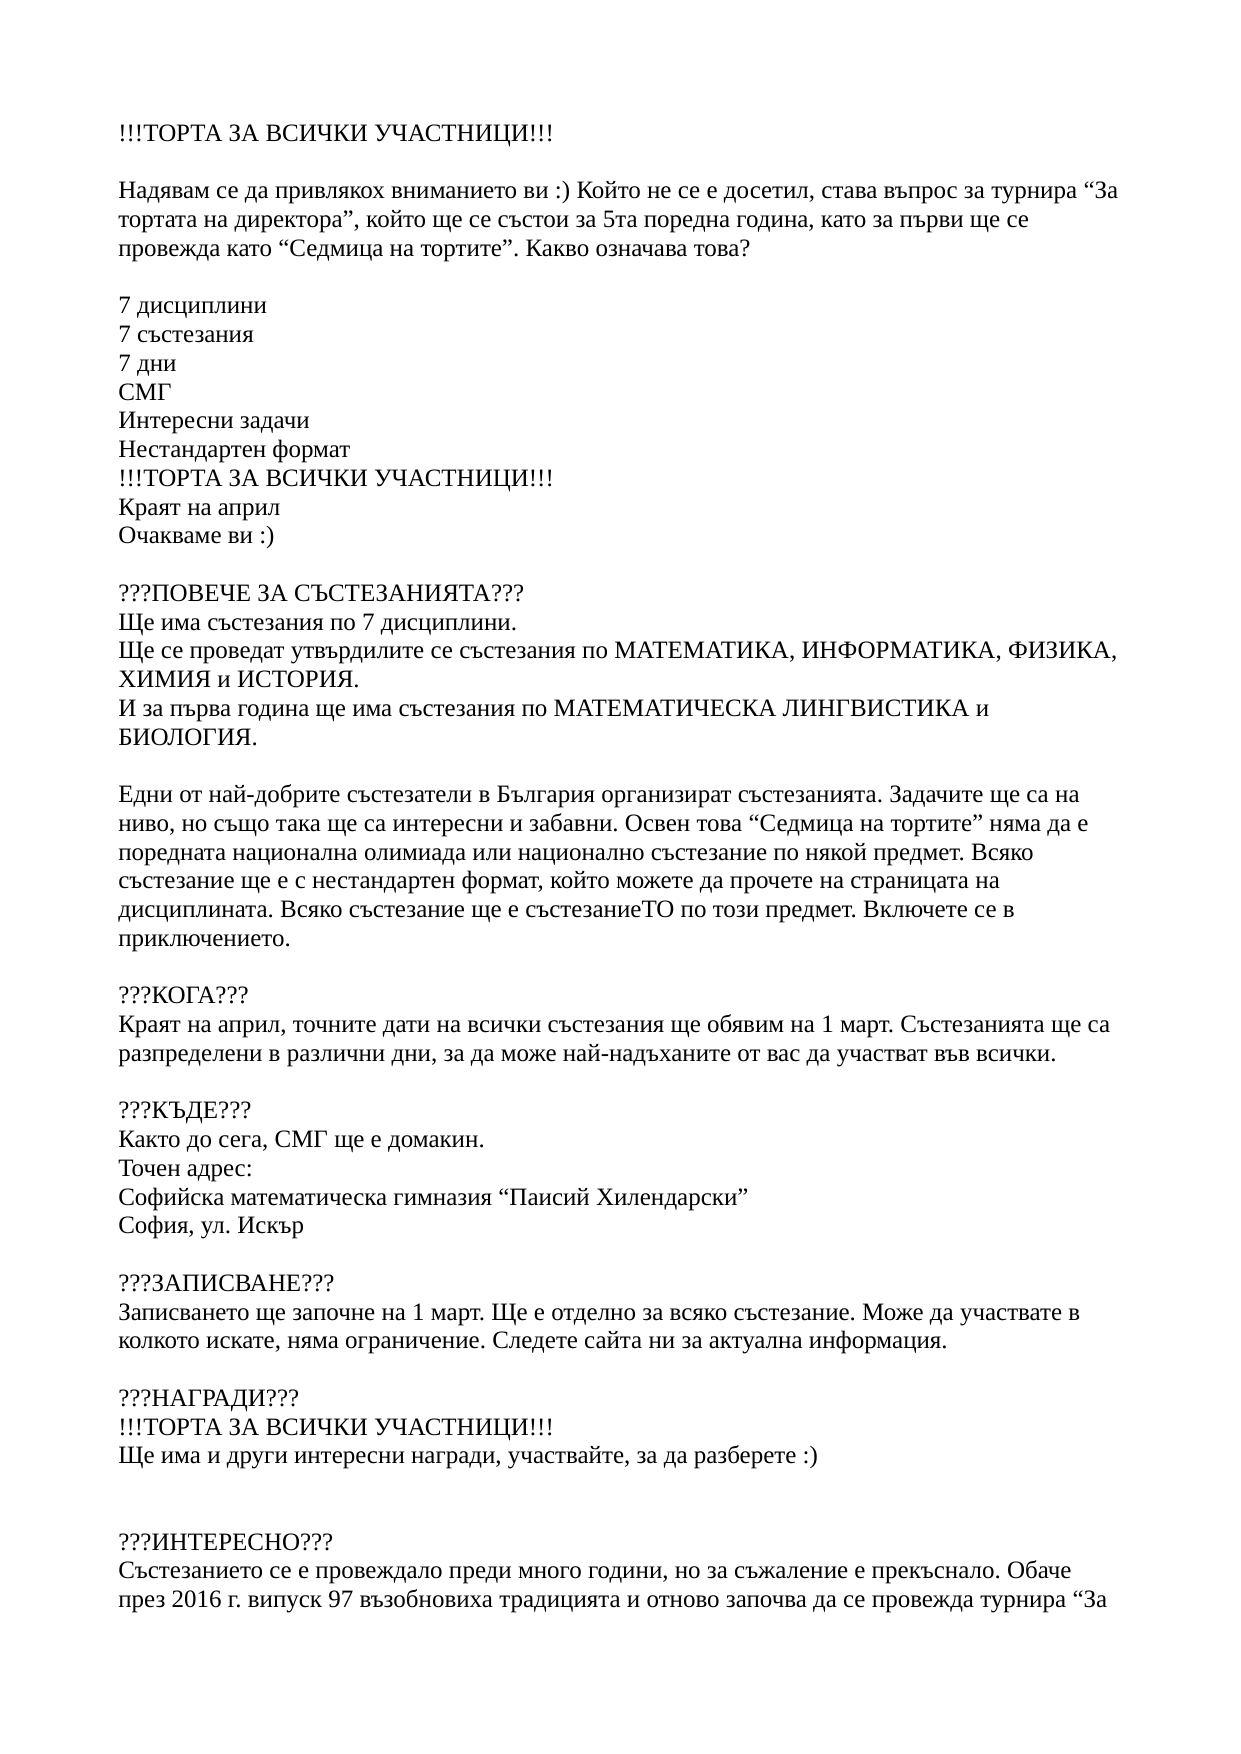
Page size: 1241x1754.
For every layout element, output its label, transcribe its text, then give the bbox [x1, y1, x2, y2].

text ???ЗАПИСВАНЕ??? [118, 1268, 1122, 1297]
text Състезанието се е провеждало преди много години, но за съжаление е прекъснало. Обаче през 2016 г. випуск 97 възобновиха традицията и отново започва да се провежда турнира “За [118, 1556, 1122, 1613]
text Интересни задачи [118, 406, 1122, 434]
text Едни от най-добрите състезатели в България организират състезанията. Задачите ще са на ниво, но също така ще са интересни и забавни. Освен това “Седмица на тортите” няма да е поредната национална олимиада или национално състезание по някой предмет. Всяко състезание ще е с нестандартен формат, който можете да прочете на страницата на дисциплината. Всяко състезание ще е състезаниеТО по този предмет. Включете се в приключението. [118, 779, 1122, 952]
text Точен адрес: [118, 1153, 1122, 1182]
text Очакваме ви :) [118, 521, 1122, 549]
text Ще се проведат утвърдилите се състезания по МАТЕМАТИКА, ИНФОРМАТИКА, ФИЗИКА, ХИМИЯ и ИСТОРИЯ. [118, 636, 1122, 693]
text Ще има и други интересни награди, участвайте, за да разберете :) [118, 1441, 1122, 1469]
text Краят на април, точните дати на всички състезания ще обявим на 1 март. Състезанията ще са разпределени в различни дни, за да може най-надъханите от вас да участват във всички. [118, 1009, 1122, 1067]
text 7 дни [118, 348, 1122, 377]
text Записването ще започне на 1 март. Ще е отделно за всяко състезание. Може да участвате в колкото искате, няма ограничение. Следете сайта ни за актуална информация. [118, 1297, 1122, 1354]
text Краят на април [118, 492, 1122, 521]
text !!!ТОРТА ЗА ВСИЧКИ УЧАСТНИЦИ!!! [118, 463, 1122, 492]
text Ще има състезания по 7 дисциплини. [118, 607, 1122, 636]
text СМГ [118, 377, 1122, 406]
text Нестандартен формат [118, 434, 1122, 463]
text ???КЪДЕ??? [118, 1096, 1122, 1124]
text Софийска математическа гимназия “Паисий Хилендарски” [118, 1182, 1122, 1211]
text Както до сега, СМГ ще е домакин. [118, 1124, 1122, 1153]
text ???НАГРАДИ??? [118, 1383, 1122, 1412]
text !!!ТОРТА ЗА ВСИЧКИ УЧАСТНИЦИ!!! [118, 118, 1122, 147]
text ???ПОВЕЧЕ ЗА СЪСТЕЗАНИЯТА??? [118, 578, 1122, 607]
text ???ИНТЕРЕСНО??? [118, 1527, 1122, 1556]
text 7 състезания [118, 319, 1122, 348]
text И за първа година ще има състезания по МАТЕМАТИЧЕСКА ЛИНГВИСТИКА и БИОЛОГИЯ. [118, 693, 1122, 751]
text Надявам се да привлякох вниманието ви :) Който не се е досетил, става въпрос за турнира “За тортата на директора”, който ще се състои за 5та поредна година, като за първи ще се провежда като “Седмица на тортите”. Какво означава това? [118, 176, 1122, 262]
text София, ул. Искър [118, 1211, 1122, 1239]
text !!!ТОРТА ЗА ВСИЧКИ УЧАСТНИЦИ!!! [118, 1412, 1122, 1441]
text 7 дисциплини [118, 291, 1122, 319]
text ???КОГА??? [118, 981, 1122, 1009]
